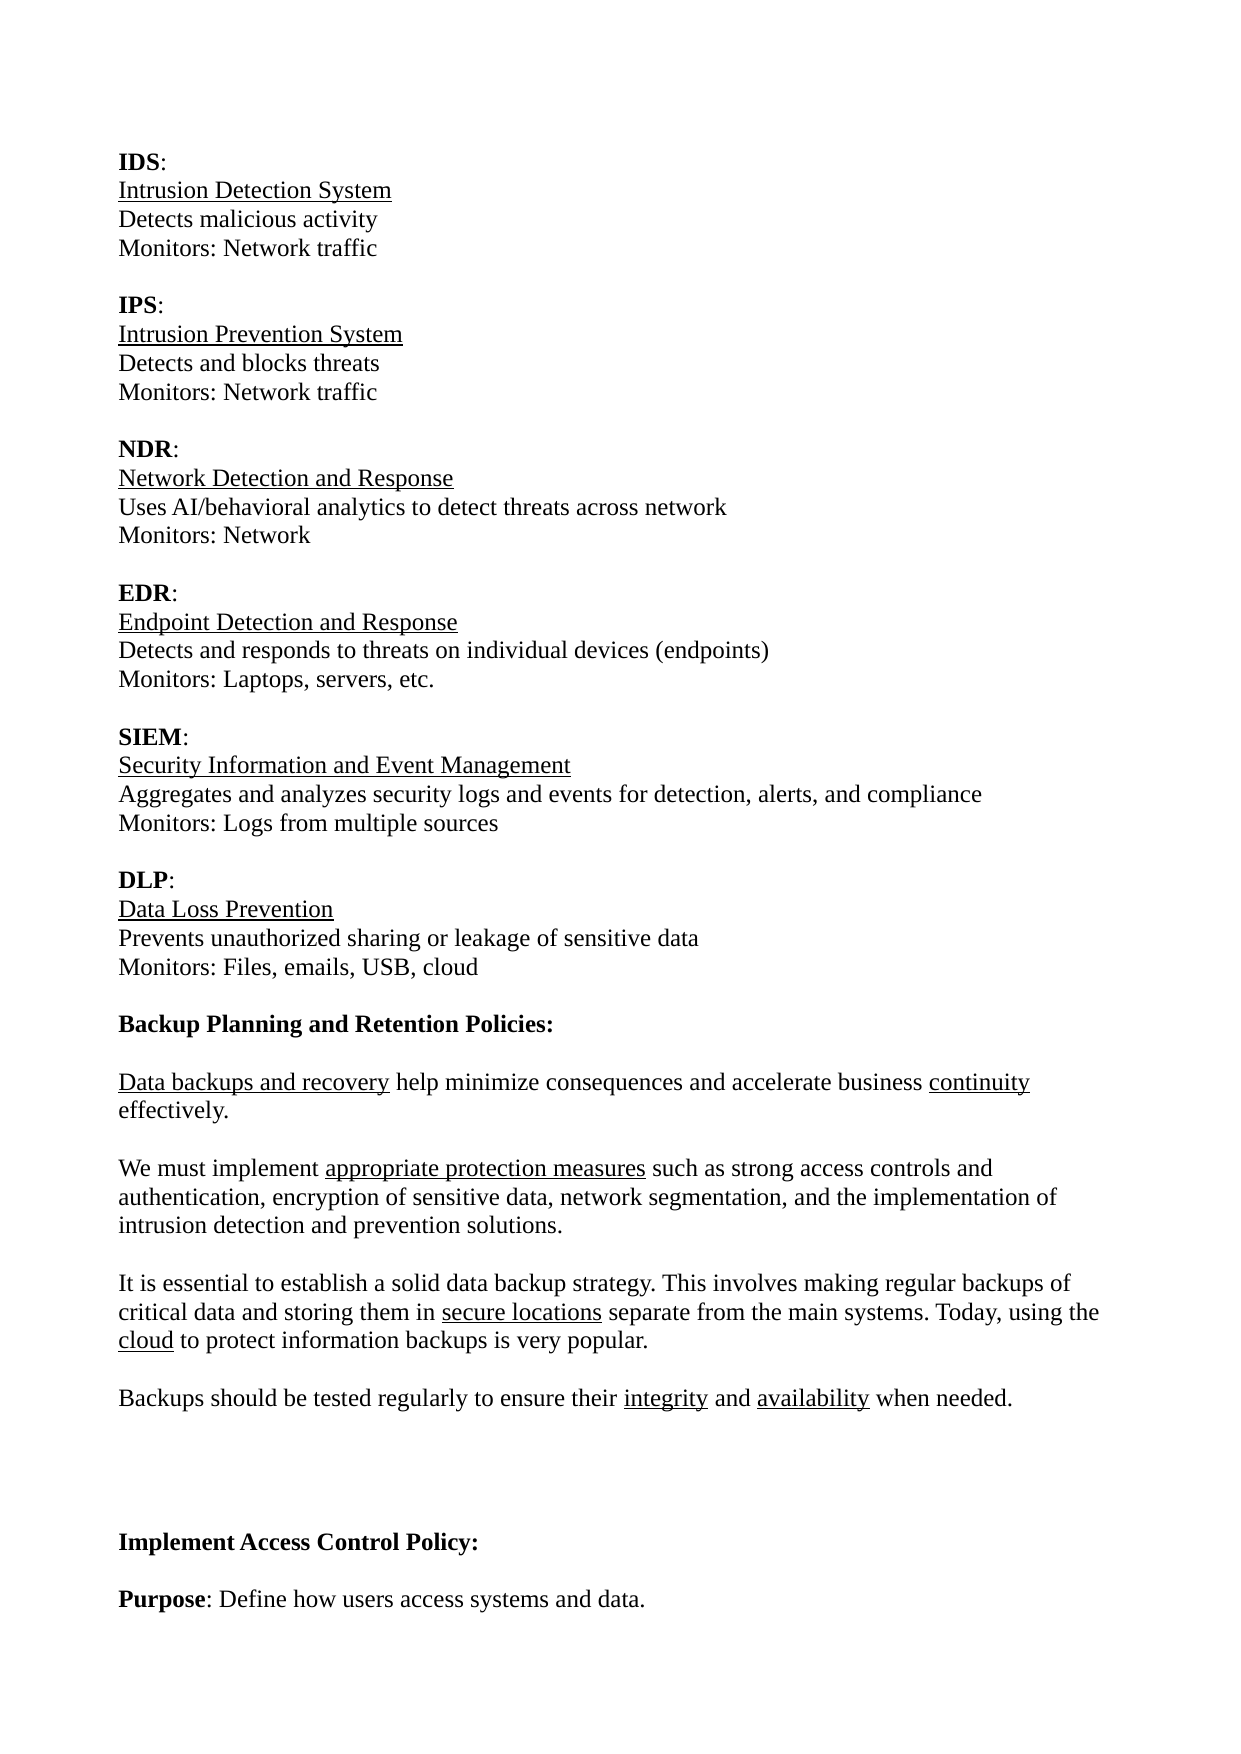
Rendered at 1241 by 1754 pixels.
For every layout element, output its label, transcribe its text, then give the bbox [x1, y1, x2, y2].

text Monitors: Network traffic [118, 233, 1122, 262]
text Implement Access Control Policy: [118, 1527, 1122, 1556]
text Monitors: Network traffic [118, 377, 1122, 406]
text Detects and responds to threats on individual devices (endpoints) [118, 636, 1122, 664]
text Intrusion Detection System [118, 176, 1122, 204]
text DLP: [118, 866, 1122, 894]
text Security Information and Event Management [118, 751, 1122, 779]
text Detects and blocks threats [118, 348, 1122, 377]
text Intrusion Prevention System [118, 319, 1122, 348]
text Data Loss Prevention [118, 894, 1122, 923]
text EDR: [118, 578, 1122, 607]
text Network Detection and Response [118, 463, 1122, 492]
text Uses AI/behavioral analytics to detect threats across network [118, 492, 1122, 521]
text We must implement appropriate protection measures such as strong access controls and authentication, encryption of sensitive data, network segmentation, and the implementation of intrusion detection and prevention solutions. [118, 1124, 1122, 1239]
text Monitors: Network [118, 521, 1122, 549]
text Backup Planning and Retention Policies: Data backups and recovery help minimize consequences and accelerate business continuity effectively. [118, 1009, 1122, 1124]
text Purpose: Define how users access systems and data. [118, 1584, 1122, 1613]
text Backups should be tested regularly to ensure their integrity and availability when needed. [118, 1383, 1122, 1412]
text Monitors: Laptops, servers, etc. [118, 664, 1122, 693]
text Monitors: Files, emails, USB, cloud [118, 952, 1122, 981]
text IDS: [118, 147, 1122, 176]
text It is essential to establish a solid data backup strategy. This involves making regular backups of critical data and storing them in secure locations separate from the main systems. Today, using the cloud to protect information backups is very popular. [118, 1268, 1122, 1354]
text Aggregates and analyzes security logs and events for detection, alerts, and compliance [118, 779, 1122, 808]
text NDR: [118, 434, 1122, 463]
text Endpoint Detection and Response [118, 607, 1122, 636]
text SIEM: [118, 722, 1122, 751]
text IPS: [118, 291, 1122, 319]
text Detects malicious activity [118, 204, 1122, 233]
text Prevents unauthorized sharing or leakage of sensitive data [118, 923, 1122, 952]
text Monitors: Logs from multiple sources [118, 808, 1122, 837]
